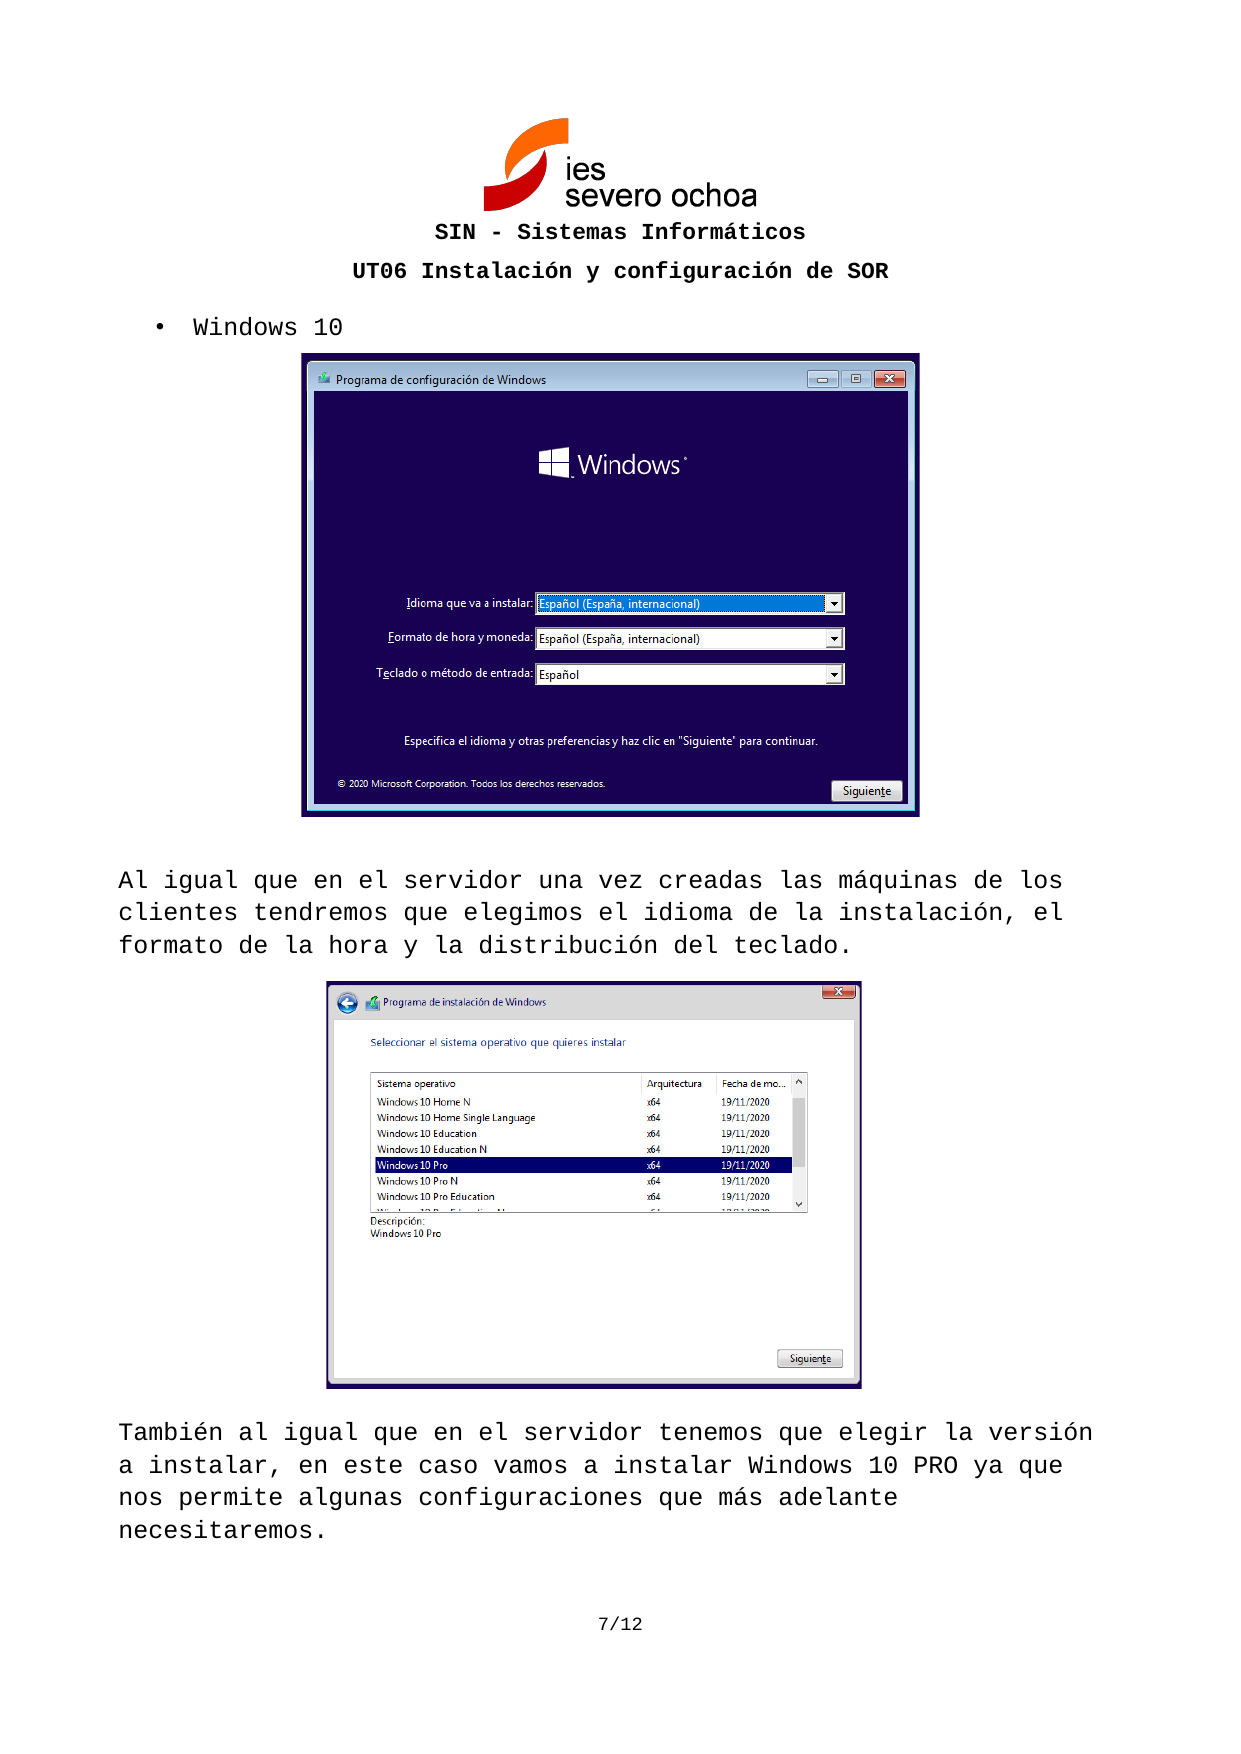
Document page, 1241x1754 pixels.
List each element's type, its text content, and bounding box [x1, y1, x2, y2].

picture [301, 353, 920, 817]
picture [483, 118, 757, 211]
text Al igual que en el servidor una vez creadas las máquinas de los clientes tendremos que elegimos el idioma de la instalación, el formato de la hora y la distribución del teclado. [118, 867, 1122, 961]
list Windows 10 [156, 315, 1122, 343]
text También al igual que en el servidor tenemos que elegir la versión a instalar, en este caso vamos a instalar Windows 10 PRO ya que nos permite algunas configuraciones que más adelante necesitaremos. [118, 1420, 1122, 1546]
picture [326, 981, 862, 1389]
